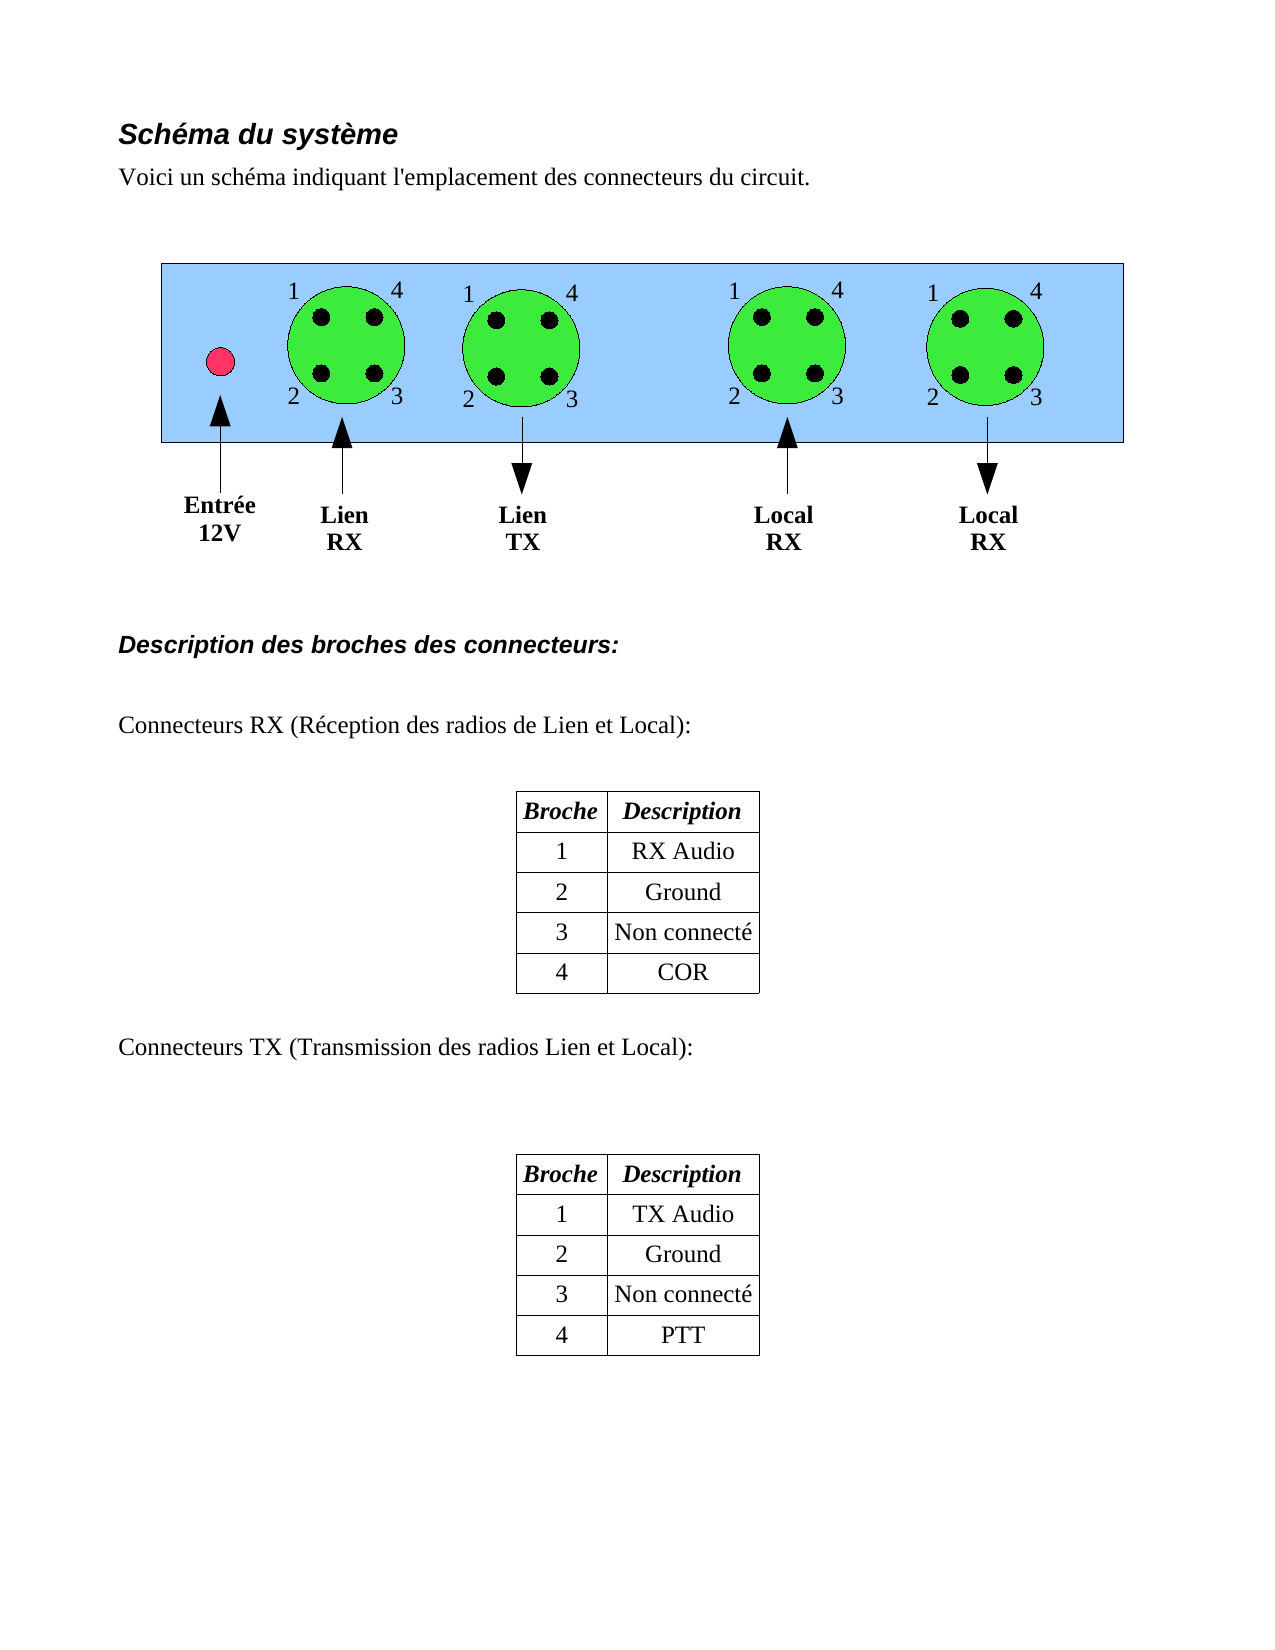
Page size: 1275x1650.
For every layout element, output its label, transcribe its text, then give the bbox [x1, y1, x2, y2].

table_cell 1 [517, 1195, 607, 1234]
table_header Description [608, 792, 759, 832]
subtitle Schéma du système [118, 118, 1157, 151]
table_cell 3 [517, 1276, 607, 1315]
table_cell 4 [517, 954, 607, 993]
table_cell 1 [517, 833, 607, 872]
table_header Broche [517, 792, 607, 832]
table_cell 2 [517, 873, 607, 912]
table_header Broche [517, 1155, 607, 1194]
table_cell COR [608, 954, 759, 993]
table_cell 4 [517, 1316, 607, 1355]
subtitle Description des broches des connecteurs: [118, 631, 1157, 658]
table_cell Ground [608, 873, 759, 912]
table_cell 3 [517, 913, 607, 953]
text Connecteurs RX (Réception des radios de Lien et Local): [118, 711, 1157, 739]
table_cell 2 [517, 1236, 607, 1275]
table_cell Ground [608, 1236, 759, 1275]
table_cell Non connecté [608, 1276, 759, 1315]
table_cell PTT [608, 1316, 759, 1355]
table_cell Non connecté [608, 913, 759, 953]
table_cell RX Audio [608, 833, 759, 872]
text Voici un schéma indiquant l'emplacement des connecteurs du circuit. [118, 163, 1157, 191]
table_header Description [608, 1155, 759, 1194]
table_cell TX Audio [608, 1195, 759, 1234]
text Connecteurs TX (Transmission des radios Lien et Local): [118, 1033, 1157, 1061]
